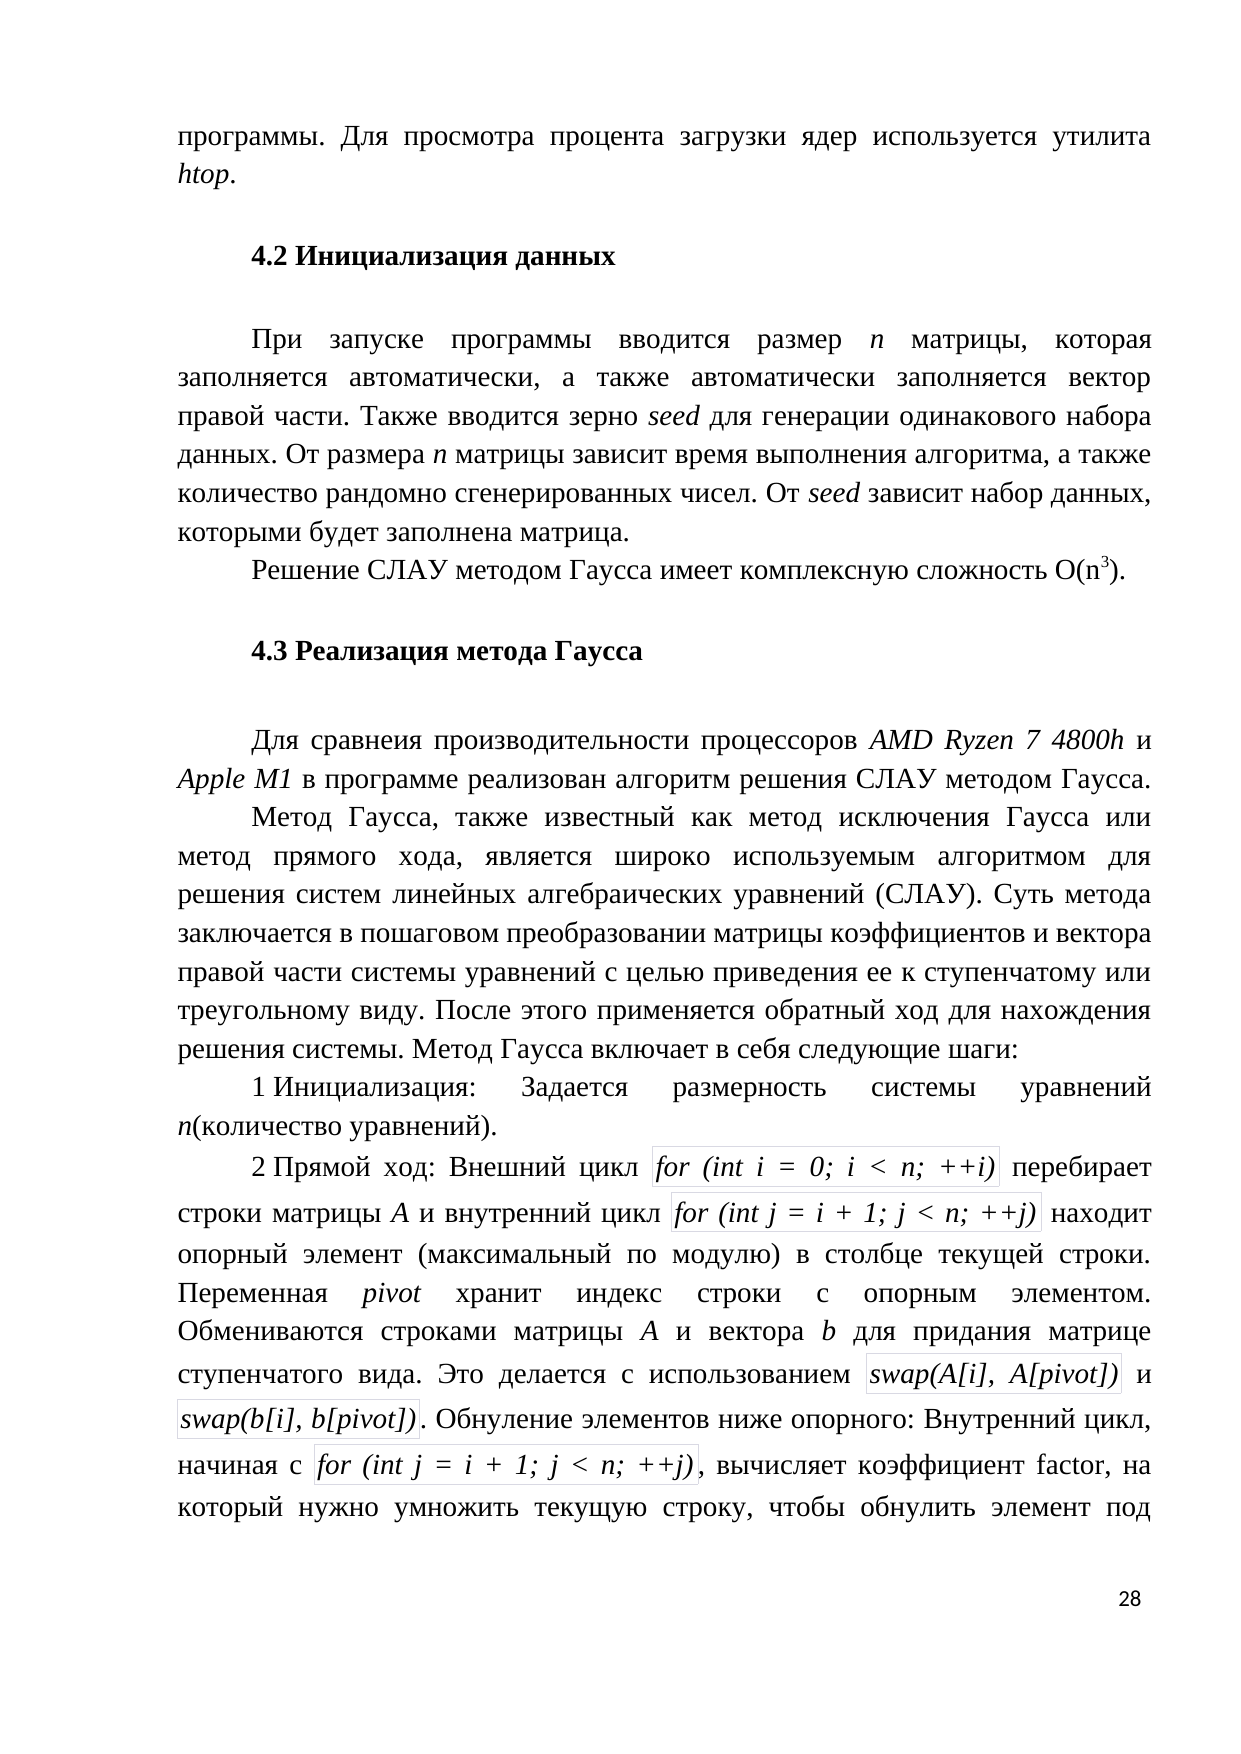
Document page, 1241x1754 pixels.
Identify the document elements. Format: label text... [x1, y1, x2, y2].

text 2 Прямой ход: Внешний цикл for (int i = 0; i < n; ++i) перебирает строки матрицы A и внутренний цикл for (int j = i + 1; j < n; ++j) находит опорный элемент (максимальный по модулю) в столбце текущей строки. Переменная pivot хранит индекс строки с опорным элементом. Обмениваются строками матрицы A и вектора b для придания матрице ступенчатого вида. Это делается с использованием swap(A[i], A[pivot]) и swap(b[i], b[pivot]). Обнуление элементов ниже опорного: Внутренний цикл, начиная с for (int j = i + 1; j < n; ++j), вычисляет коэффициент factor, на который нужно умножить текущую строку, чтобы обнулить элемент под [177, 1146, 1152, 1522]
text программы. Для просмотра процента загрузки ядер используется утилита htop. [177, 118, 1152, 190]
subtitle 4.3 Реализация метода Гаусса [177, 633, 1152, 667]
text Решение СЛАУ методом Гаусса имеет комплексную сложность O(n3). [177, 552, 1152, 586]
text Для сравнеия производительности процессоров AMD Ryzen 7 4800h и Apple M1 в программе реализован алгоритм решения СЛАУ методом Гаусса. Метод Гаусса, также известный как метод исключения Гаусса или метод прямого хода, является широко используемым алгоритмом для решения систем линейных алгебраических уравнений (СЛАУ). Суть метода заключается в пошаговом преобразовании матрицы коэффициентов и вектора правой части системы уравнений с целью приведения ее к ступенчатому или треугольному виду. После этого применяется обратный ход для нахождения решения системы. Метод Гаусса включает в себя следующие шаги: [177, 722, 1152, 1064]
text 1 Инициализация: Задается размерность системы уравнений n(количество уравнений). [177, 1069, 1152, 1141]
text При запуске программы вводится размер n матрицы, которая заполняется автоматически, а также автоматически заполняется вектор правой части. Также вводится зерно seed для генерации одинакового набора данных. От размера n матрицы зависит время выполнения алгоритма, а также количество рандомно сгенерированных чисел. От seed зависит набор данных, которыми будет заполнена матрица. [177, 321, 1152, 547]
subtitle 4.2 Инициализация данных [177, 238, 1152, 271]
